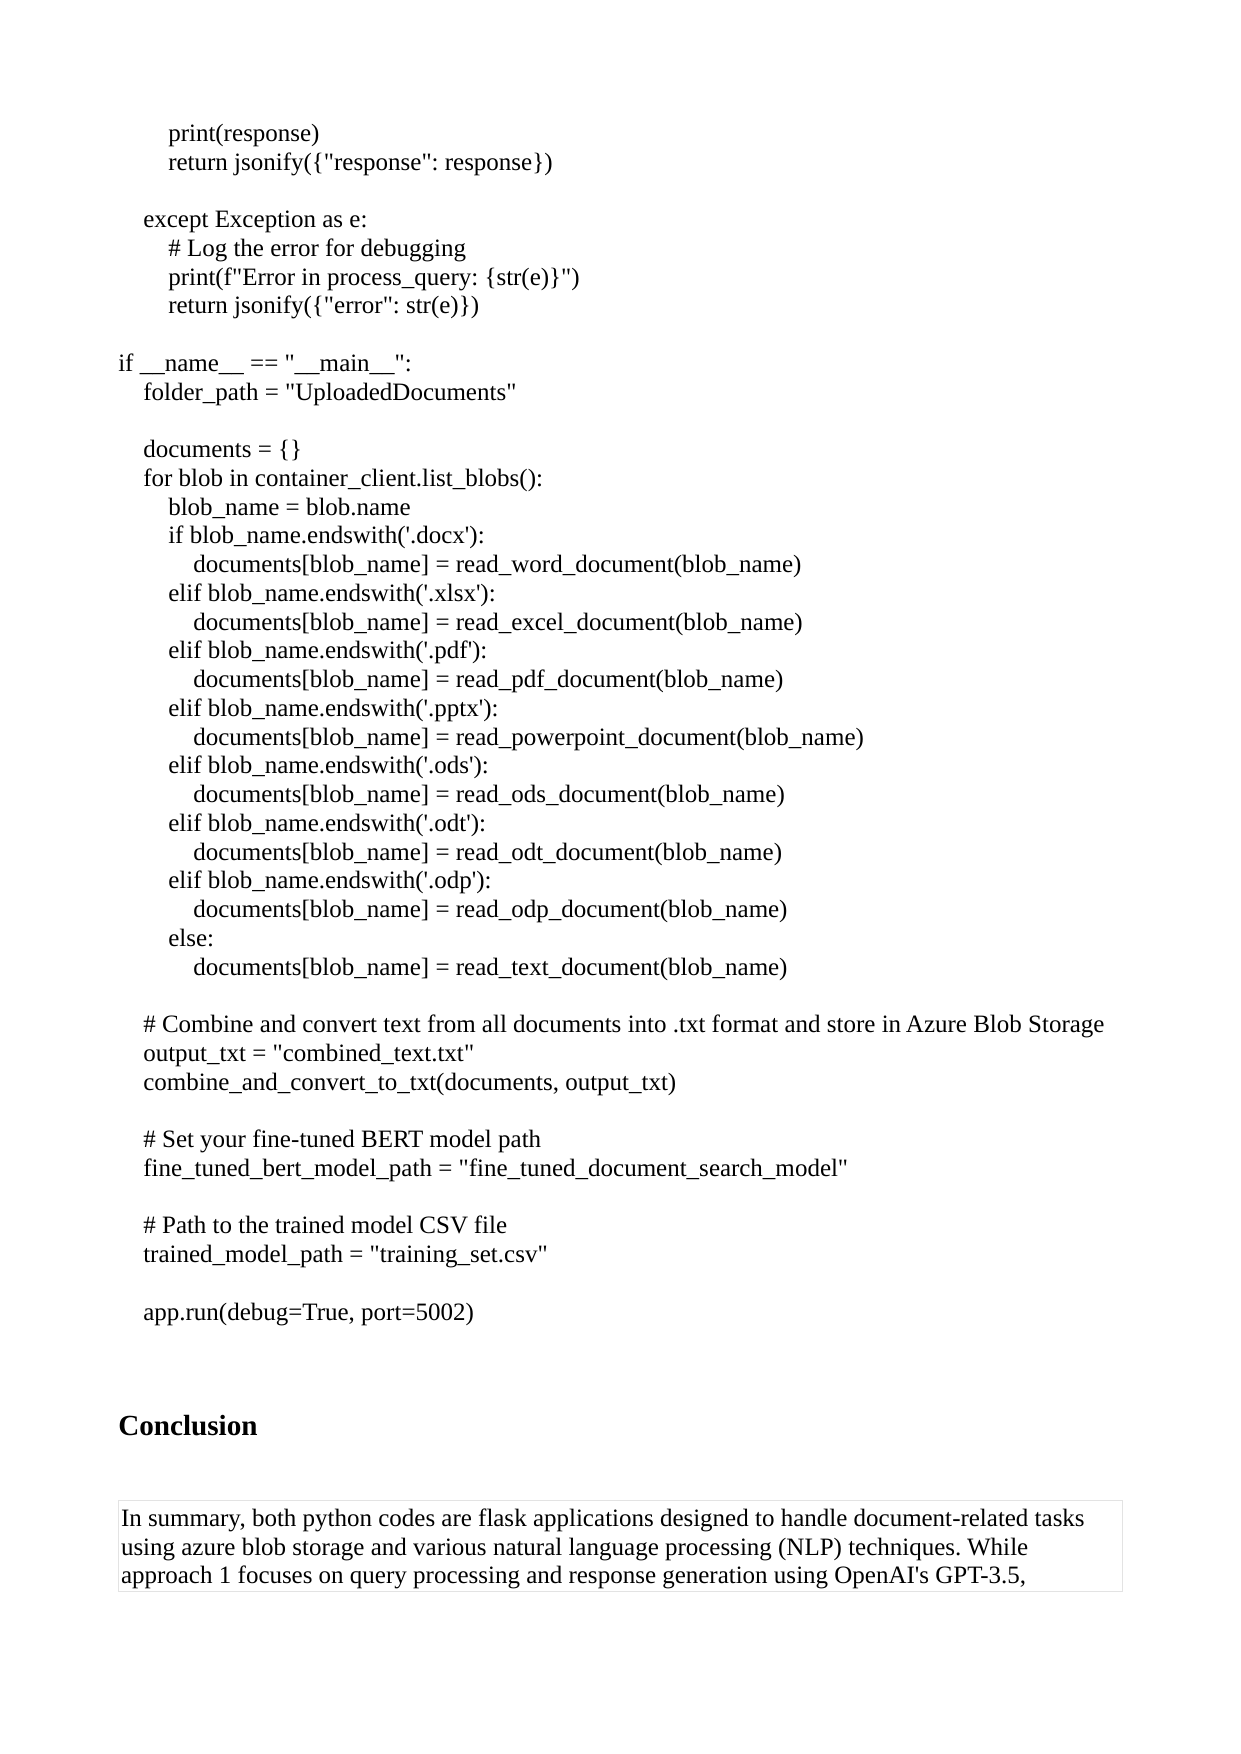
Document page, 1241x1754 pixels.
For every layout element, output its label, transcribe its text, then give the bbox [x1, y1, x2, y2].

text documents[blob_name] = read_word_document(blob_name) [118, 549, 1122, 578]
text folder_path = "UploadedDocuments" [118, 377, 1122, 406]
text if __name__ == "__main__": [118, 348, 1122, 377]
text app.run(debug=True, port=5002) [118, 1297, 1122, 1326]
text # Set your fine-tuned BERT model path [118, 1124, 1122, 1153]
text elif blob_name.endswith('.pptx'): [118, 693, 1122, 722]
text In summary, both python codes are flask applications designed to handle document-related tasks using azure blob storage and various natural language processing (NLP) techniques. While approach 1 focuses on query processing and response generation using OpenAI's GPT-3.5, [119, 1501, 1122, 1591]
text documents = {} [118, 434, 1122, 463]
text if blob_name.endswith('.docx'): [118, 521, 1122, 549]
subtitle Conclusion [118, 1408, 1122, 1442]
text elif blob_name.endswith('.odp'): [118, 866, 1122, 894]
text for blob in container_client.list_blobs(): [118, 463, 1122, 492]
text documents[blob_name] = read_pdf_document(blob_name) [118, 664, 1122, 693]
text documents[blob_name] = read_powerpoint_document(blob_name) [118, 722, 1122, 751]
text elif blob_name.endswith('.ods'): [118, 751, 1122, 779]
text trained_model_path = "training_set.csv" [118, 1239, 1122, 1268]
text documents[blob_name] = read_text_document(blob_name) [118, 952, 1122, 981]
text print(response) [118, 118, 1122, 147]
text else: [118, 923, 1122, 952]
text print(f"Error in process_query: {str(e)}") [118, 262, 1122, 291]
text elif blob_name.endswith('.pdf'): [118, 636, 1122, 664]
text # Log the error for debugging [118, 233, 1122, 262]
text return jsonify({"error": str(e)}) [118, 291, 1122, 319]
text elif blob_name.endswith('.odt'): [118, 808, 1122, 837]
text # Combine and convert text from all documents into .txt format and store in Azure Blob Storage [118, 1009, 1122, 1038]
text documents[blob_name] = read_ods_document(blob_name) [118, 779, 1122, 808]
text elif blob_name.endswith('.xlsx'): [118, 578, 1122, 607]
text except Exception as e: [118, 204, 1122, 233]
text combine_and_convert_to_txt(documents, output_txt) [118, 1067, 1122, 1096]
text documents[blob_name] = read_odt_document(blob_name) [118, 837, 1122, 866]
text output_txt = "combined_text.txt" [118, 1038, 1122, 1067]
text return jsonify({"response": response}) [118, 147, 1122, 176]
text blob_name = blob.name [118, 492, 1122, 521]
text documents[blob_name] = read_excel_document(blob_name) [118, 607, 1122, 636]
text # Path to the trained model CSV file [118, 1211, 1122, 1239]
text fine_tuned_bert_model_path = "fine_tuned_document_search_model" [118, 1153, 1122, 1182]
text documents[blob_name] = read_odp_document(blob_name) [118, 894, 1122, 923]
